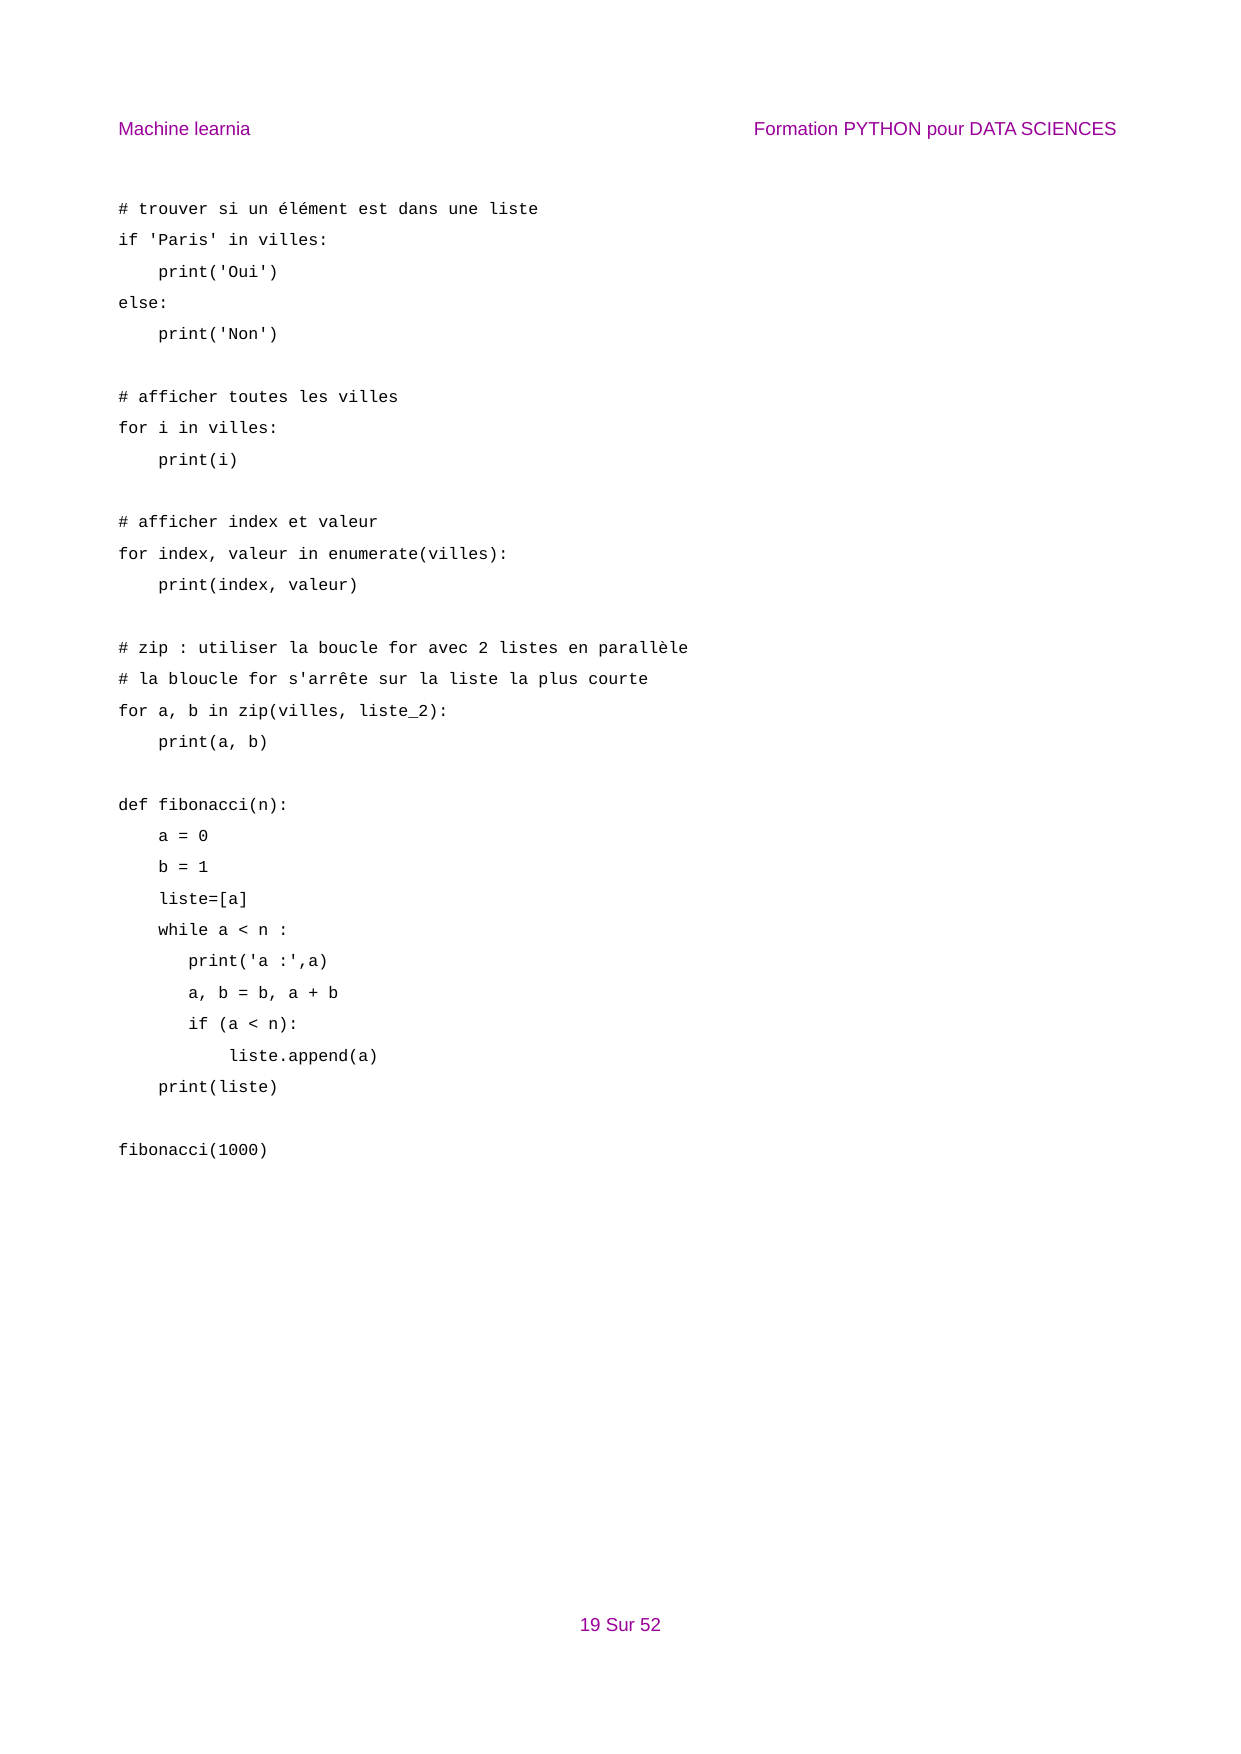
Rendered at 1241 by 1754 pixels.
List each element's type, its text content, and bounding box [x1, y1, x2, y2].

text a = 0 [118, 828, 1122, 846]
text else: [118, 294, 1122, 313]
text for i in villes: [118, 420, 1122, 439]
text print(index, valeur) [118, 577, 1122, 596]
text print('Non') [118, 326, 1122, 345]
text # zip : utiliser la boucle for avec 2 listes en parallèle [118, 639, 1122, 658]
text while a < n : [118, 922, 1122, 941]
text b = 1 [118, 859, 1122, 878]
text if 'Paris' in villes: [118, 232, 1122, 251]
text print(liste) [118, 1078, 1122, 1097]
text print('Oui') [118, 263, 1122, 282]
text # afficher index et valeur [118, 514, 1122, 533]
text # afficher toutes les villes [118, 389, 1122, 407]
text liste.append(a) [118, 1047, 1122, 1066]
text fibonacci(1000) [118, 1141, 1122, 1160]
text for a, b in zip(villes, liste_2): [118, 702, 1122, 721]
text print('a :',a) [118, 953, 1122, 972]
text liste=[a] [118, 890, 1122, 909]
text def fibonacci(n): [118, 796, 1122, 815]
text if (a < n): [118, 1016, 1122, 1034]
text # trouver si un élément est dans une liste [118, 201, 1122, 219]
text for index, valeur in enumerate(villes): [118, 545, 1122, 564]
text a, b = b, a + b [118, 984, 1122, 1003]
text # la bloucle for s'arrête sur la liste la plus courte [118, 671, 1122, 690]
text print(a, b) [118, 733, 1122, 752]
text print(i) [118, 451, 1122, 470]
